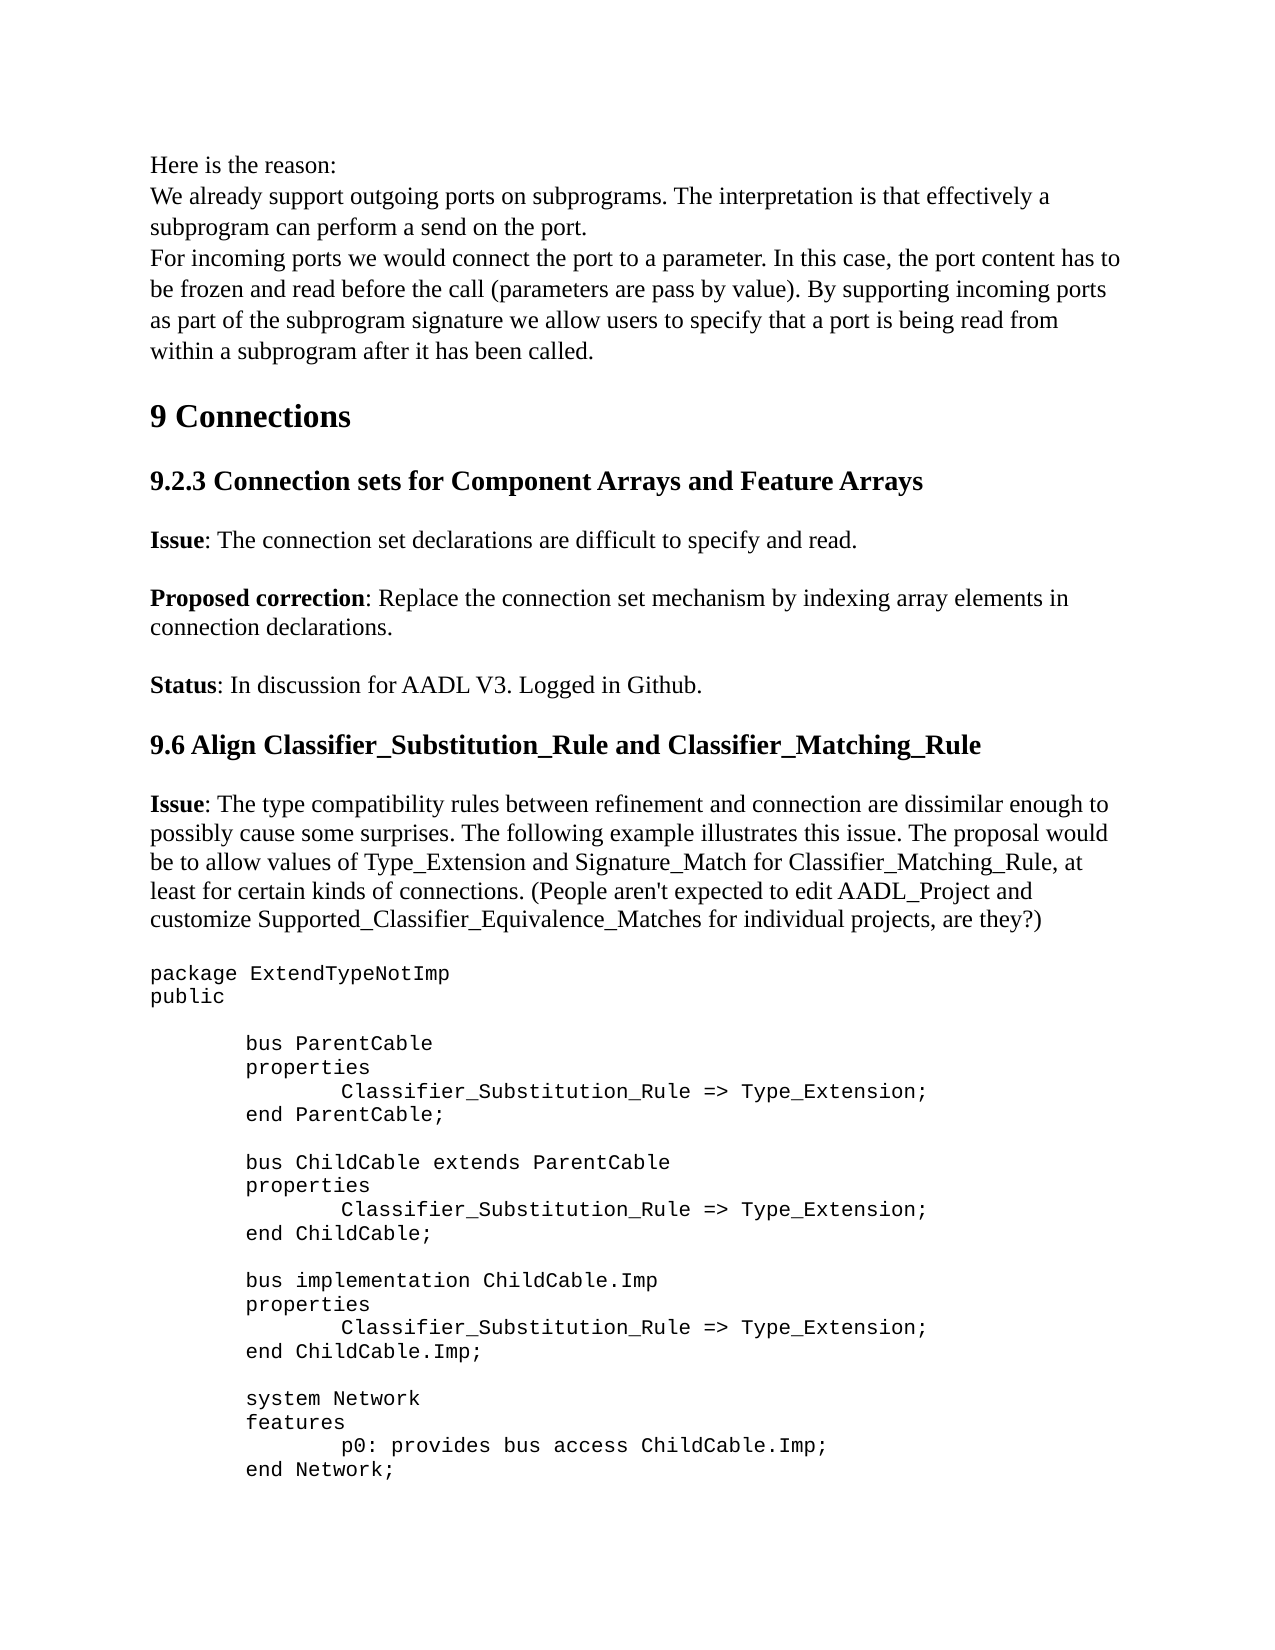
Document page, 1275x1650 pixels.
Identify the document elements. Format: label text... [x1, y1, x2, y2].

text system Network [150, 1388, 1125, 1412]
text end ChildCable; [150, 1223, 1125, 1246]
text public [150, 986, 1125, 1010]
text Issue: The type compatibility rules between refinement and connection are dissimilar enough to possibly cause some surprises. The following example illustrates this issue. The proposal would be to allow values of Type_Extension and Signature_Match for Classifier_Matching_Rule, at least for certain kinds of connections. (People aren't expected to edit AADL_Project and customize Supported_Classifier_Equivalence_Matches for individual projects, are they?) [150, 789, 1125, 933]
text features [150, 1412, 1125, 1435]
text Here is the reason: We already support outgoing ports on subprograms. The interpretation is that effectively a subprogram can perform a send on the port. For incoming ports we would connect the port to a parameter. In this case, the port content has to be frozen and read before the call (parameters are pass by value). By supporting incoming ports as part of the subprogram signature we allow users to specify that a port is being read from within a subprogram after it has been called. [150, 150, 1125, 365]
subtitle 9.2.3 Connection sets for Component Arrays and Feature Arrays [150, 464, 1125, 496]
text Classifier_Substitution_Rule => Type_Extension; [150, 1317, 1125, 1341]
text properties [150, 1293, 1125, 1317]
text end Network; [150, 1459, 1125, 1483]
text bus ChildCable extends ParentCable [150, 1152, 1125, 1175]
text end ChildCable.Imp; [150, 1341, 1125, 1364]
subtitle 9 Connections [150, 396, 1125, 435]
text bus ParentCable [150, 1033, 1125, 1057]
text Issue: The connection set declarations are difficult to specify and read. [150, 526, 1125, 554]
text package ExtendTypeNotImp [150, 962, 1125, 986]
text properties [150, 1175, 1125, 1199]
subtitle 9.6 Align Classifier_Substitution_Rule and Classifier_Matching_Rule [150, 728, 1125, 760]
text bus implementation ChildCable.Imp [150, 1270, 1125, 1293]
text Proposed correction: Replace the connection set mechanism by indexing array elements in connection declarations. [150, 583, 1125, 641]
text Classifier_Substitution_Rule => Type_Extension; [150, 1199, 1125, 1223]
text properties [150, 1057, 1125, 1081]
text Status: In discussion for AADL V3. Logged in Github. [150, 670, 1125, 699]
text Classifier_Substitution_Rule => Type_Extension; [150, 1081, 1125, 1104]
text p0: provides bus access ChildCable.Imp; [150, 1435, 1125, 1459]
text end ParentCable; [150, 1104, 1125, 1128]
